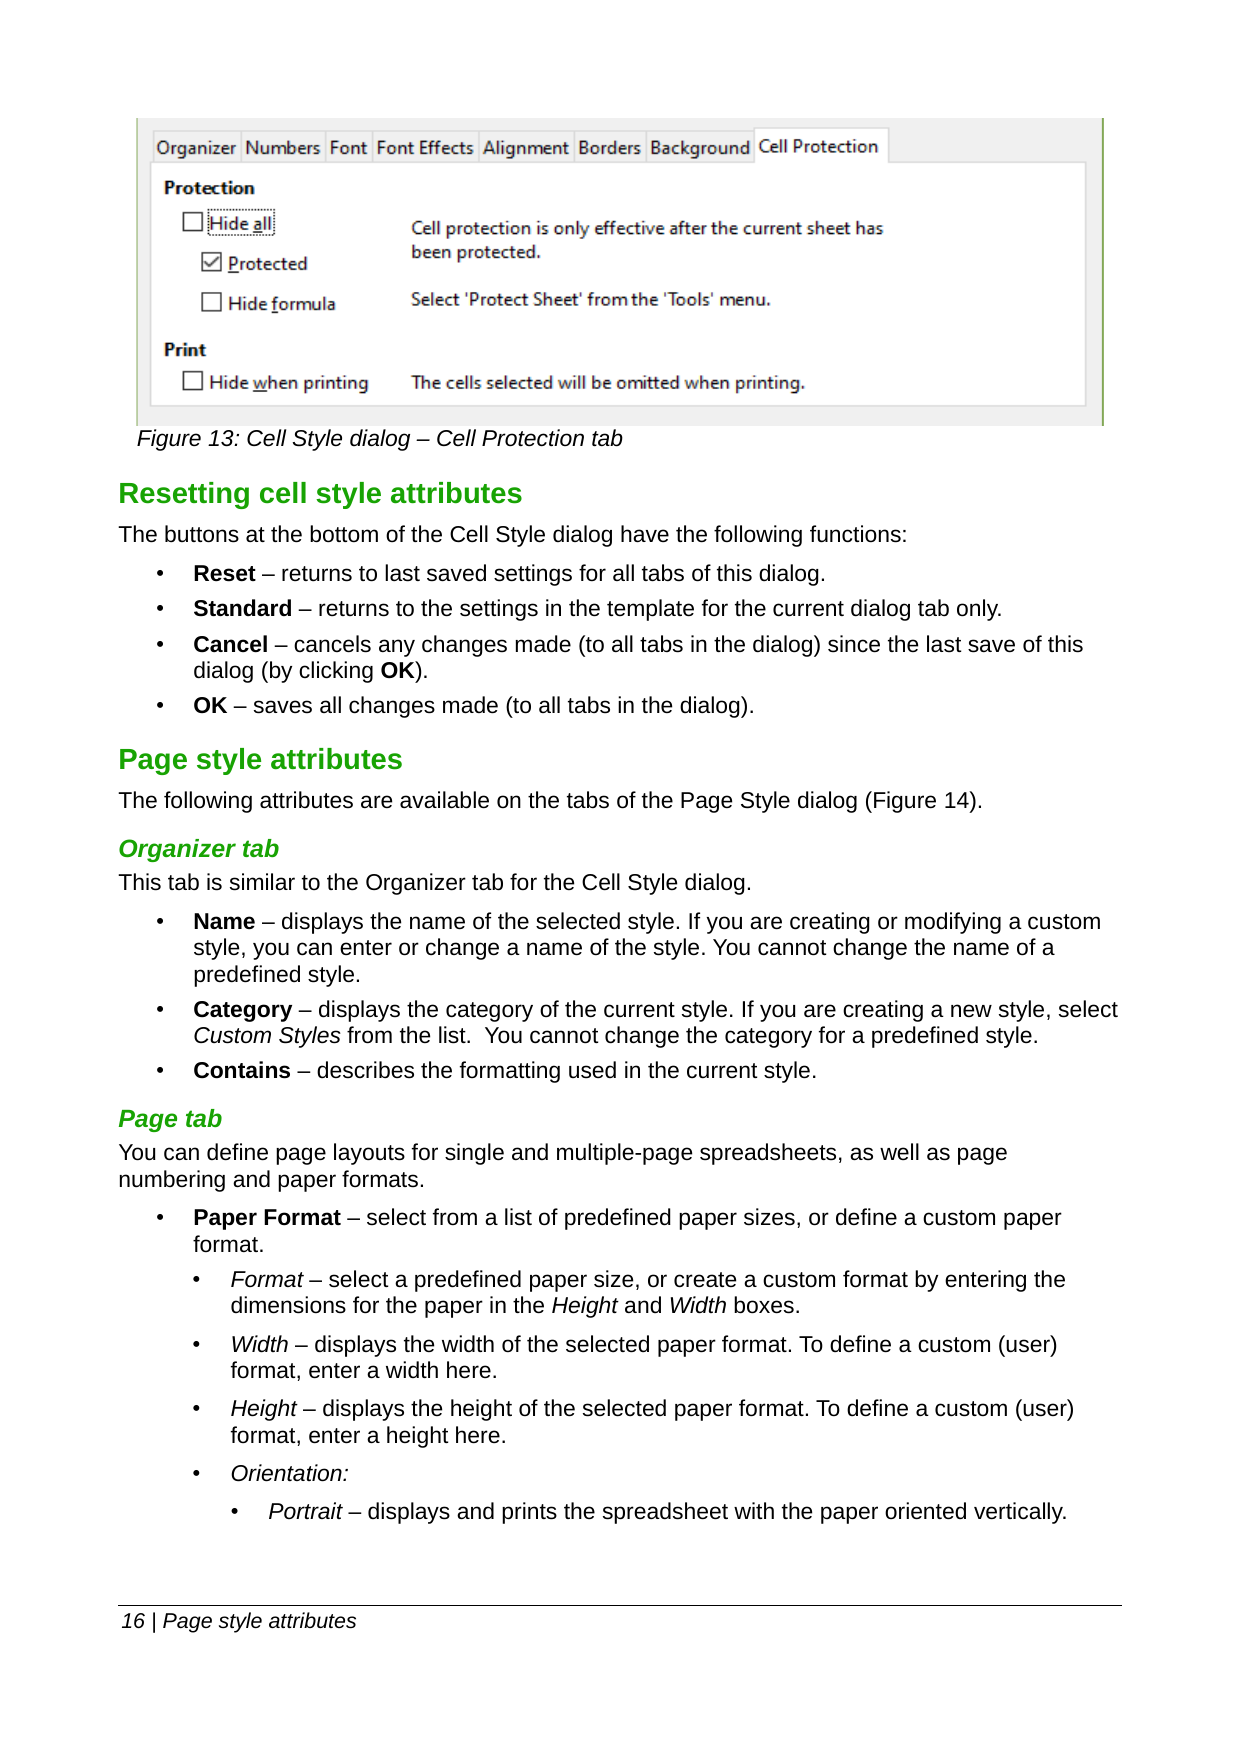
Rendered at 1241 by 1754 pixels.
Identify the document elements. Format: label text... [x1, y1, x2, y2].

list Paper Format – select from a list of predefined paper sizes, or define a custom paper format. [156, 1204, 1122, 1257]
text The buttons at the bottom of the Cell Style dialog have the following functions: [118, 521, 1122, 548]
subtitle Resetting cell style attributes [118, 476, 1122, 509]
list Portrait – displays and prints the spreadsheet with the paper oriented vertically. [231, 1498, 1122, 1525]
list Reset – returns to last saved settings for all tabs of this dialog. [156, 560, 1122, 587]
list Width – displays the width of the selected paper format. To define a custom (user) format, enter a width here. [192, 1331, 1122, 1383]
text The following attributes are available on the tabs of the Page Style dialog (Figure 14). [118, 787, 1122, 814]
subtitle Page style attributes [118, 742, 1122, 776]
list Format – select a predefined paper size, or create a custom format by entering the dimensions for the paper in the Height and Width boxes. [192, 1266, 1122, 1319]
list Cancel – cancels any changes made (to all tabs in the dialog) since the last save of this dialog (by clicking OK). [156, 631, 1122, 683]
list Name – displays the name of the selected style. If you are creating or modifying a custom style, you can enter or change a name of the style. You cannot change the name of a predefined style. [156, 908, 1122, 987]
subtitle Page tab [118, 1104, 1122, 1133]
picture [136, 118, 1104, 426]
text This tab is similar to the Organizer tab for the Cell Style dialog. [118, 869, 1122, 896]
list Category – displays the category of the current style. If you are creating a new style, select Custom Styles from the list. You cannot change the category for a predefined style. [156, 996, 1122, 1049]
subtitle Organizer tab [118, 834, 1122, 863]
list Contains – describes the formatting used in the current style. [156, 1057, 1122, 1084]
text You can define page layouts for single and multiple-page spreadsheets, as well as page numbering and paper formats. [118, 1139, 1122, 1192]
list Standard – returns to the settings in the template for the current dialog tab only. [156, 595, 1122, 622]
list Orientation: [192, 1460, 1122, 1486]
text Figure 13: Cell Style dialog – Cell Protection tab [137, 426, 1104, 451]
list OK – saves all changes made (to all tabs in the dialog). [156, 692, 1122, 718]
list Height – displays the height of the selected paper format. To define a custom (user) format, enter a height here. [192, 1395, 1122, 1448]
